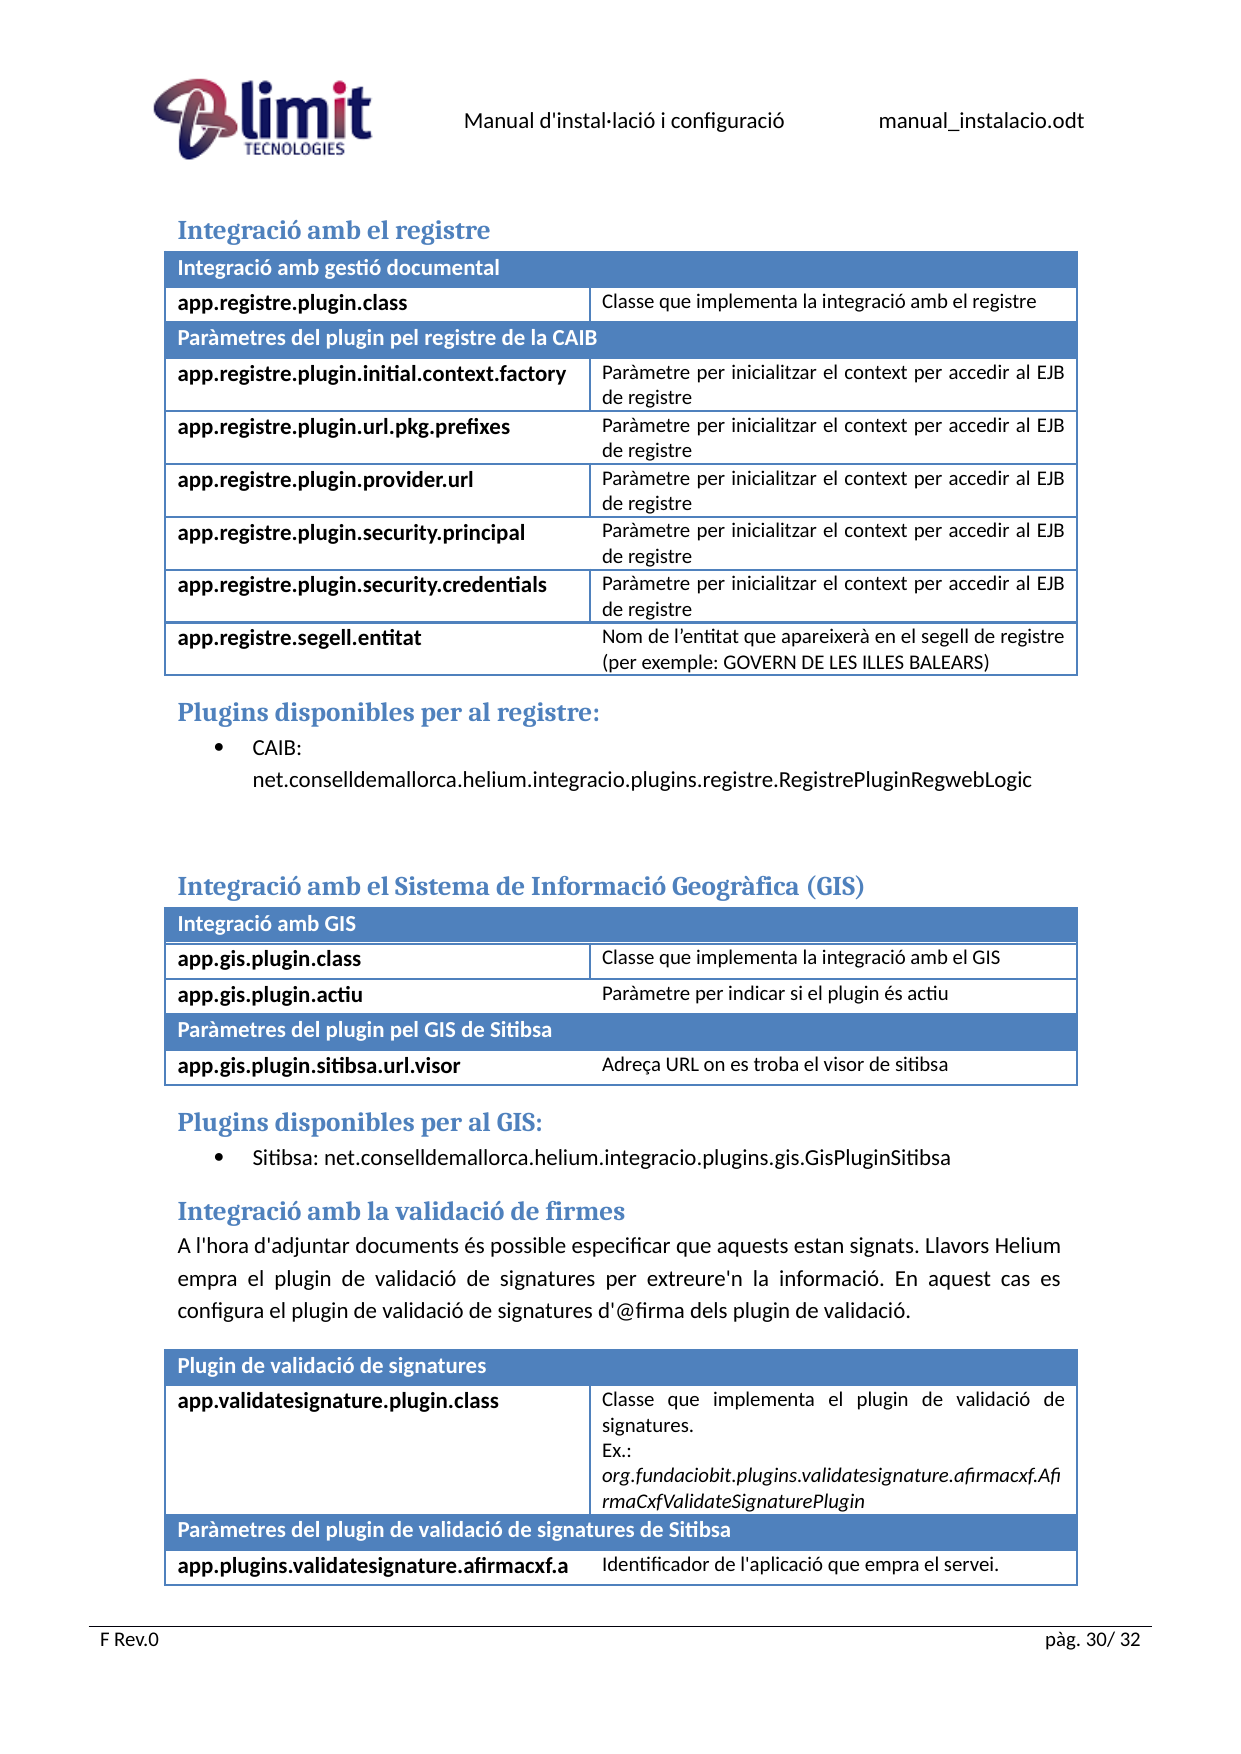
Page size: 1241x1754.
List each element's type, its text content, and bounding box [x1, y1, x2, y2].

table_cell app.registre.plugin.security.credentials [166, 571, 589, 621]
table_cell Identificador de l'aplicació que empra el servei. [590, 1551, 1076, 1584]
table_cell app.registre.segell.entitat [166, 624, 590, 674]
table_cell app.gis.plugin.sitibsa.url.visor [166, 1051, 590, 1084]
list Sitibsa: net.conselldemallorca.helium.integracio.plugins.gis.GisPluginSitibsa [215, 1143, 1063, 1171]
subtitle Plugins disponibles per al GIS: [177, 1107, 1063, 1138]
table_cell app.gis.plugin.class [166, 945, 589, 978]
table_cell app.registre.plugin.url.pkg.prefixes [166, 412, 590, 463]
table_cell Paràmetre per inicialitzar el context per accedir al EJB de registre [591, 465, 1076, 516]
table_cell app.validatesignature.plugin.class [166, 1386, 589, 1513]
table_cell Nom de l’entitat que apareixerà en el segell de registre (per exemple: GOVERN DE LES ILLES BALEARS) [590, 624, 1076, 674]
table_cell Paràmetre per indicar si el plugin és actiu [590, 980, 1076, 1013]
subtitle Integració amb el Sistema de Informació Geogràfica (GIS) [177, 871, 1063, 902]
table_cell Paràmetres del plugin de validació de signatures de Sitibsa [166, 1516, 1076, 1549]
table_cell app.registre.plugin.provider.url [166, 465, 589, 516]
table_header Integració amb gestió documental [166, 253, 1076, 286]
table_cell Paràmetres del plugin pel GIS de Sitibsa [166, 1015, 1076, 1049]
table_cell app.gis.plugin.actiu [166, 980, 590, 1013]
table_header Plugin de validació de signatures [166, 1351, 1076, 1384]
table_cell app.registre.plugin.security.principal [166, 518, 590, 568]
table_cell Classe que implementa la integració amb el registre [591, 288, 1076, 321]
list CAIB: net.conselldemallorca.helium.integracio.plugins.registre.RegistrePluginRegwebLogic [215, 733, 1063, 793]
table_cell Classe que implementa el plugin de validació de signatures. Ex.: org.fundaciobit.plugins.validatesignature.afirmacxf.AfirmaCxfValidateSignaturePlugin [591, 1386, 1076, 1513]
table_cell Classe que implementa la integració amb el GIS [591, 945, 1076, 978]
subtitle Integració amb la validació de firmes [177, 1196, 1063, 1227]
table_cell Paràmetre per inicialitzar el context per accedir al EJB de registre [591, 359, 1076, 410]
picture [148, 73, 379, 166]
table_cell app.registre.plugin.class [166, 288, 589, 321]
subtitle Plugins disponibles per al registre: [177, 697, 1063, 728]
table_cell Paràmetre per inicialitzar el context per accedir al EJB de registre [590, 518, 1076, 568]
table_cell Adreça URL on es troba el visor de sitibsa [590, 1051, 1076, 1084]
table_cell Paràmetres del plugin pel registre de la CAIB [166, 324, 1076, 357]
text A l'hora d'adjuntar documents és possible especificar que aquests estan signats. Llavors Helium empra el plugin de validació de signatures per extreure'n la informació. En aquest cas es configura el plugin de validació de signatures d'@firma dels plugin de validació. [177, 1231, 1063, 1324]
table_cell app.registre.plugin.initial.context.factory [166, 359, 589, 410]
table_cell Paràmetre per inicialitzar el context per accedir al EJB de registre [590, 412, 1076, 463]
table_cell app.plugins.validatesignature.afirmacxf.a [166, 1551, 590, 1584]
table_header Integració amb GIS [166, 909, 1076, 942]
subtitle Integració amb el registre [177, 215, 1063, 246]
table_cell Paràmetre per inicialitzar el context per accedir al EJB de registre [591, 571, 1076, 621]
